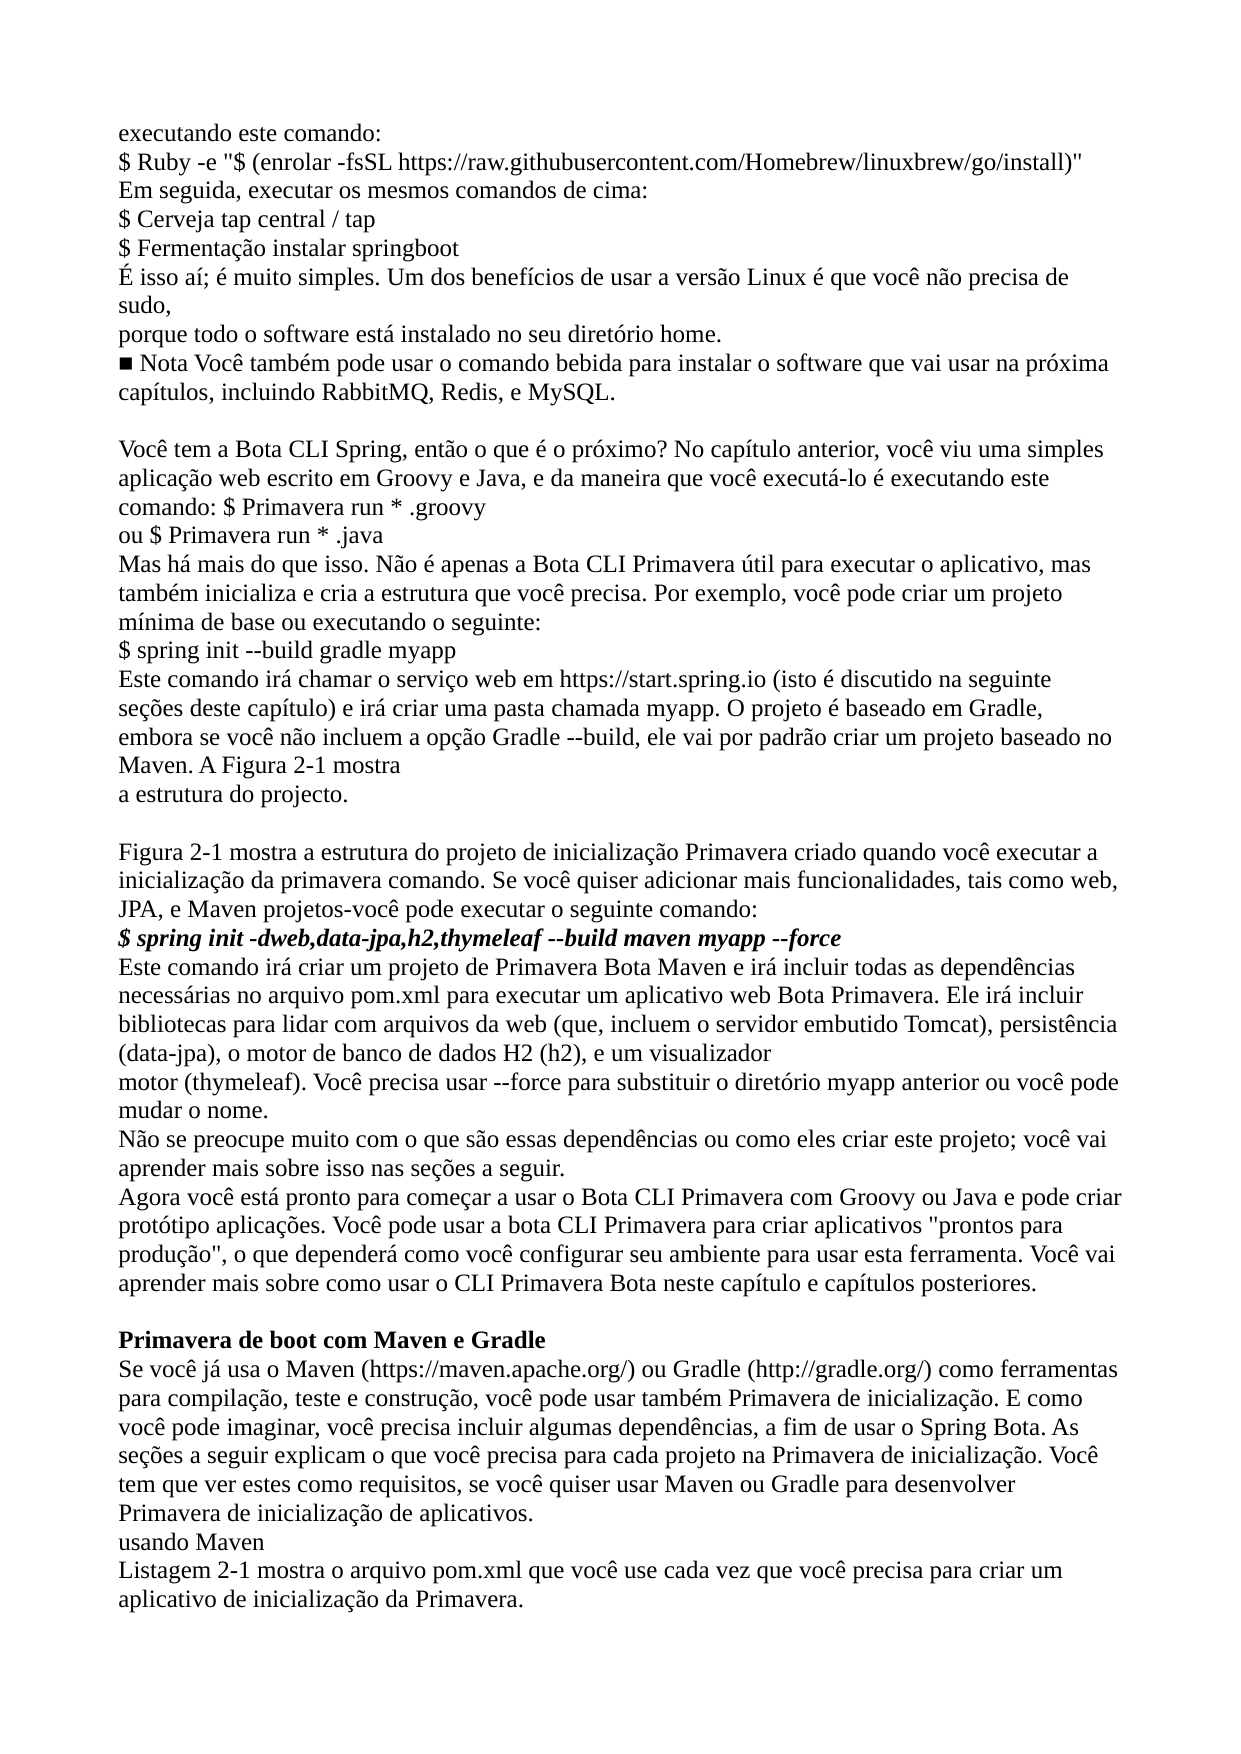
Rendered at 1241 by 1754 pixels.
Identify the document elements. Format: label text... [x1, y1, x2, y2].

text executando este comando: $ Ruby -e "$ (enrolar -fsSL https://raw.githubusercontent.com/Homebrew/linuxbrew/go/install)" Em seguida, executar os mesmos comandos de cima: $ Cerveja tap central / tap $ Fermentação instalar springboot É isso aí; é muito simples. Um dos benefícios de usar a versão Linux é que você não precisa de sudo, porque todo o software está instalado no seu diretório home. ■ Nota Você também pode usar o comando bebida para instalar o software que vai usar na próxima capítulos, incluindo RabbitMQ, Redis, e MySQL. [118, 118, 1122, 406]
text Primavera de boot com Maven e Gradle Se você já usa o Maven (https://maven.apache.org/) ou Gradle (http://gradle.org/) como ferramentas para compilação, teste e construção, você pode usar também Primavera de inicialização. E como você pode imaginar, você precisa incluir algumas dependências, a fim de usar o Spring Bota. As seções a seguir explicam o que você precisa para cada projeto na Primavera de inicialização. Você tem que ver estes como requisitos, se você quiser usar Maven ou Gradle para desenvolver Primavera de inicialização de aplicativos. usando Maven Listagem 2-1 mostra o arquivo pom.xml que você use cada vez que você precisa para criar um aplicativo de inicialização da Primavera. [118, 1326, 1122, 1613]
text Você tem a Bota CLI Spring, então o que é o próximo? No capítulo anterior, você viu uma simples aplicação web escrito em Groovy e Java, e da maneira que você executá-lo é executando este comando: $ Primavera run * .groovy ou $ Primavera run * .java Mas há mais do que isso. Não é apenas a Bota CLI Primavera útil para executar o aplicativo, mas também inicializa e cria a estrutura que você precisa. Por exemplo, você pode criar um projeto mínima de base ou executando o seguinte: $ spring init --build gradle myapp Este comando irá chamar o serviço web em https://start.spring.io (isto é discutido na seguinte seções deste capítulo) e irá criar uma pasta chamada myapp. O projeto é baseado em Gradle, embora se você não incluem a opção Gradle --build, ele vai por padrão criar um projeto baseado no Maven. A Figura 2-1 mostra a estrutura do projecto. [118, 434, 1122, 808]
text Figura 2-1 mostra a estrutura do projeto de inicialização Primavera criado quando você executar a inicialização da primavera comando. Se você quiser adicionar mais funcionalidades, tais como web, JPA, e Maven projetos-você pode executar o seguinte comando: $ spring init -dweb,data-jpa,h2,thymeleaf --build maven myapp --force Este comando irá criar um projeto de Primavera Bota Maven e irá incluir todas as dependências necessárias no arquivo pom.xml para executar um aplicativo web Bota Primavera. Ele irá incluir bibliotecas para lidar com arquivos da web (que, incluem o servidor embutido Tomcat), persistência (data-jpa), o motor de banco de dados H2 (h2), e um visualizador motor (thymeleaf). Você precisa usar --force para substituir o diretório myapp anterior ou você pode mudar o nome. Não se preocupe muito com o que são essas dependências ou como eles criar este projeto; você vai aprender mais sobre isso nas seções a seguir. Agora você está pronto para começar a usar o Bota CLI Primavera com Groovy ou Java e pode criar protótipo aplicações. Você pode usar a bota CLI Primavera para criar aplicativos "prontos para produção", o que dependerá como você configurar seu ambiente para usar esta ferramenta. Você vai aprender mais sobre como usar o CLI Primavera Bota neste capítulo e capítulos posteriores. [118, 808, 1122, 1297]
